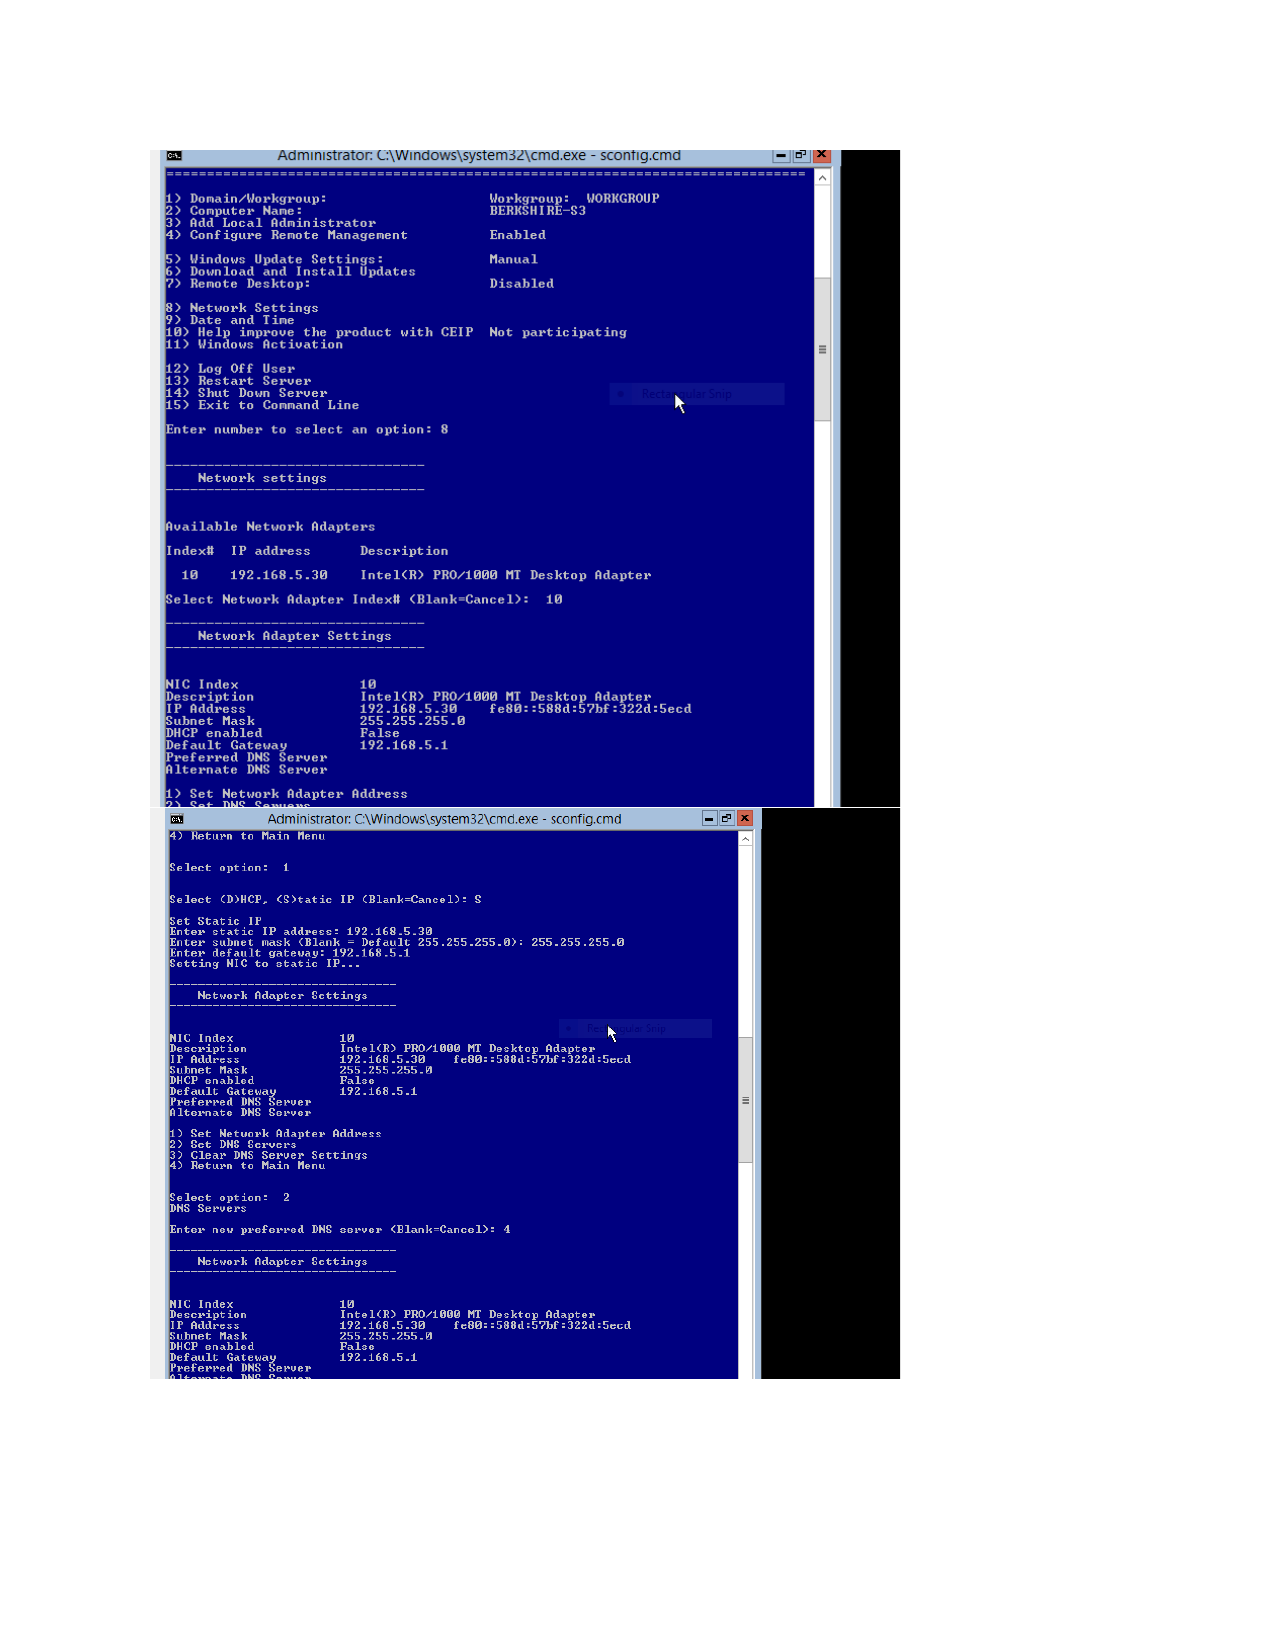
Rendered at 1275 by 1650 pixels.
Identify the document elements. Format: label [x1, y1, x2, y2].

picture [150, 808, 901, 1379]
picture [150, 150, 901, 807]
